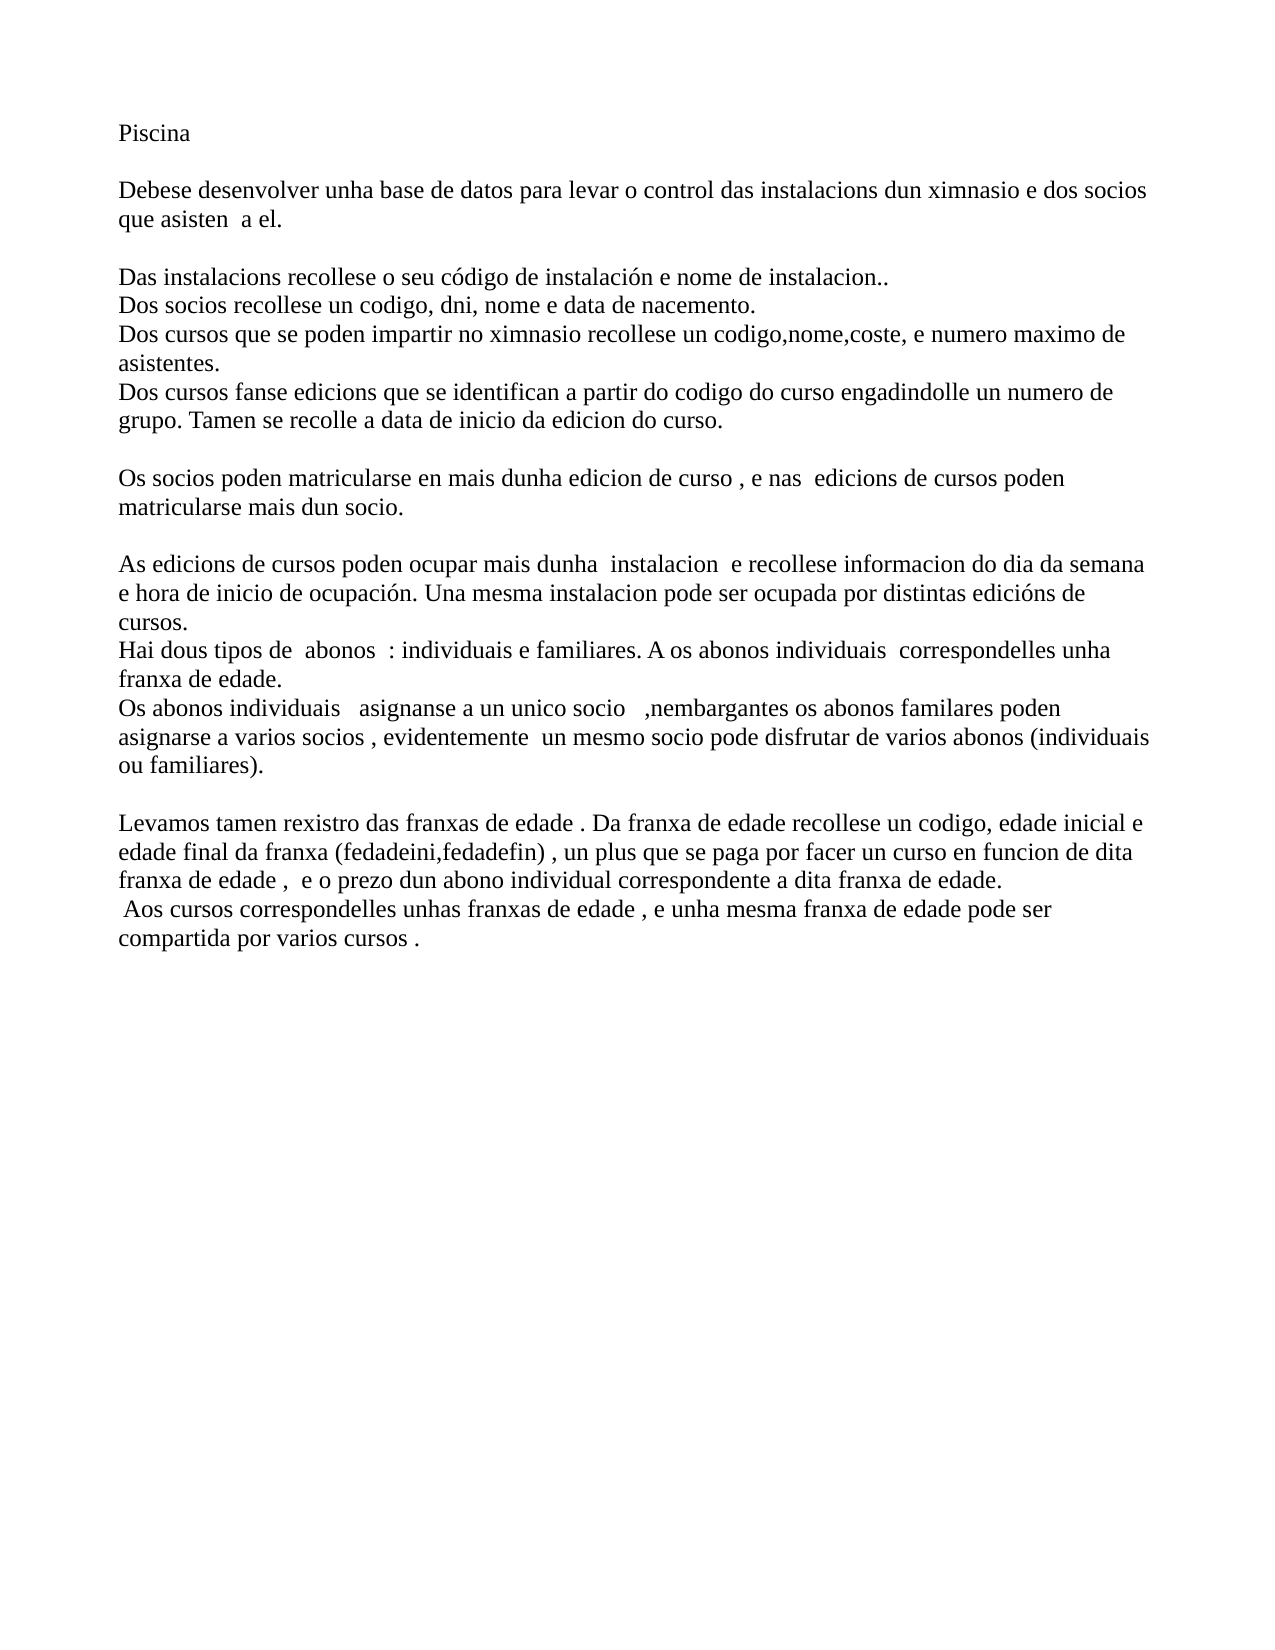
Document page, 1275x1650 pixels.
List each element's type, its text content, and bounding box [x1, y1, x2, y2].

text Os socios poden matricularse en mais dunha edicion de curso , e nas edicions de cursos poden matricularse mais dun socio. [118, 463, 1157, 521]
text Dos socios recollese un codigo, dni, nome e data de nacemento. [118, 291, 1157, 319]
text Levamos tamen rexistro das franxas de edade . Da franxa de edade recollese un codigo, edade inicial e edade final da franxa (fedadeini,fedadefin) , un plus que se paga por facer un curso en funcion de dita franxa de edade , e o prezo dun abono individual correspondente a dita franxa de edade. [118, 808, 1157, 894]
text Das instalacions recollese o seu código de instalación e nome de instalacion.. [118, 262, 1157, 291]
text Os abonos individuais asignanse a un unico socio ,nembargantes os abonos familares poden asignarse a varios socios , evidentemente un mesmo socio pode disfrutar de varios abonos (individuais ou familiares). [118, 693, 1157, 779]
text Debese desenvolver unha base de datos para levar o control das instalacions dun ximnasio e dos socios que asisten a el. [118, 176, 1157, 233]
text Aos cursos correspondelles unhas franxas de edade , e unha mesma franxa de edade pode ser compartida por varios cursos . [118, 894, 1157, 952]
text Piscina [118, 118, 1157, 147]
text Dos cursos que se poden impartir no ximnasio recollese un codigo,nome,coste, e numero maximo de asistentes. [118, 319, 1157, 377]
text Hai dous tipos de abonos : individuais e familiares. A os abonos individuais correspondelles unha franxa de edade. [118, 636, 1157, 693]
text Dos cursos fanse edicions que se identifican a partir do codigo do curso engadindolle un numero de grupo. Tamen se recolle a data de inicio da edicion do curso. [118, 377, 1157, 434]
text As edicions de cursos poden ocupar mais dunha instalacion e recollese informacion do dia da semana e hora de inicio de ocupación. Una mesma instalacion pode ser ocupada por distintas edicións de cursos. [118, 549, 1157, 636]
